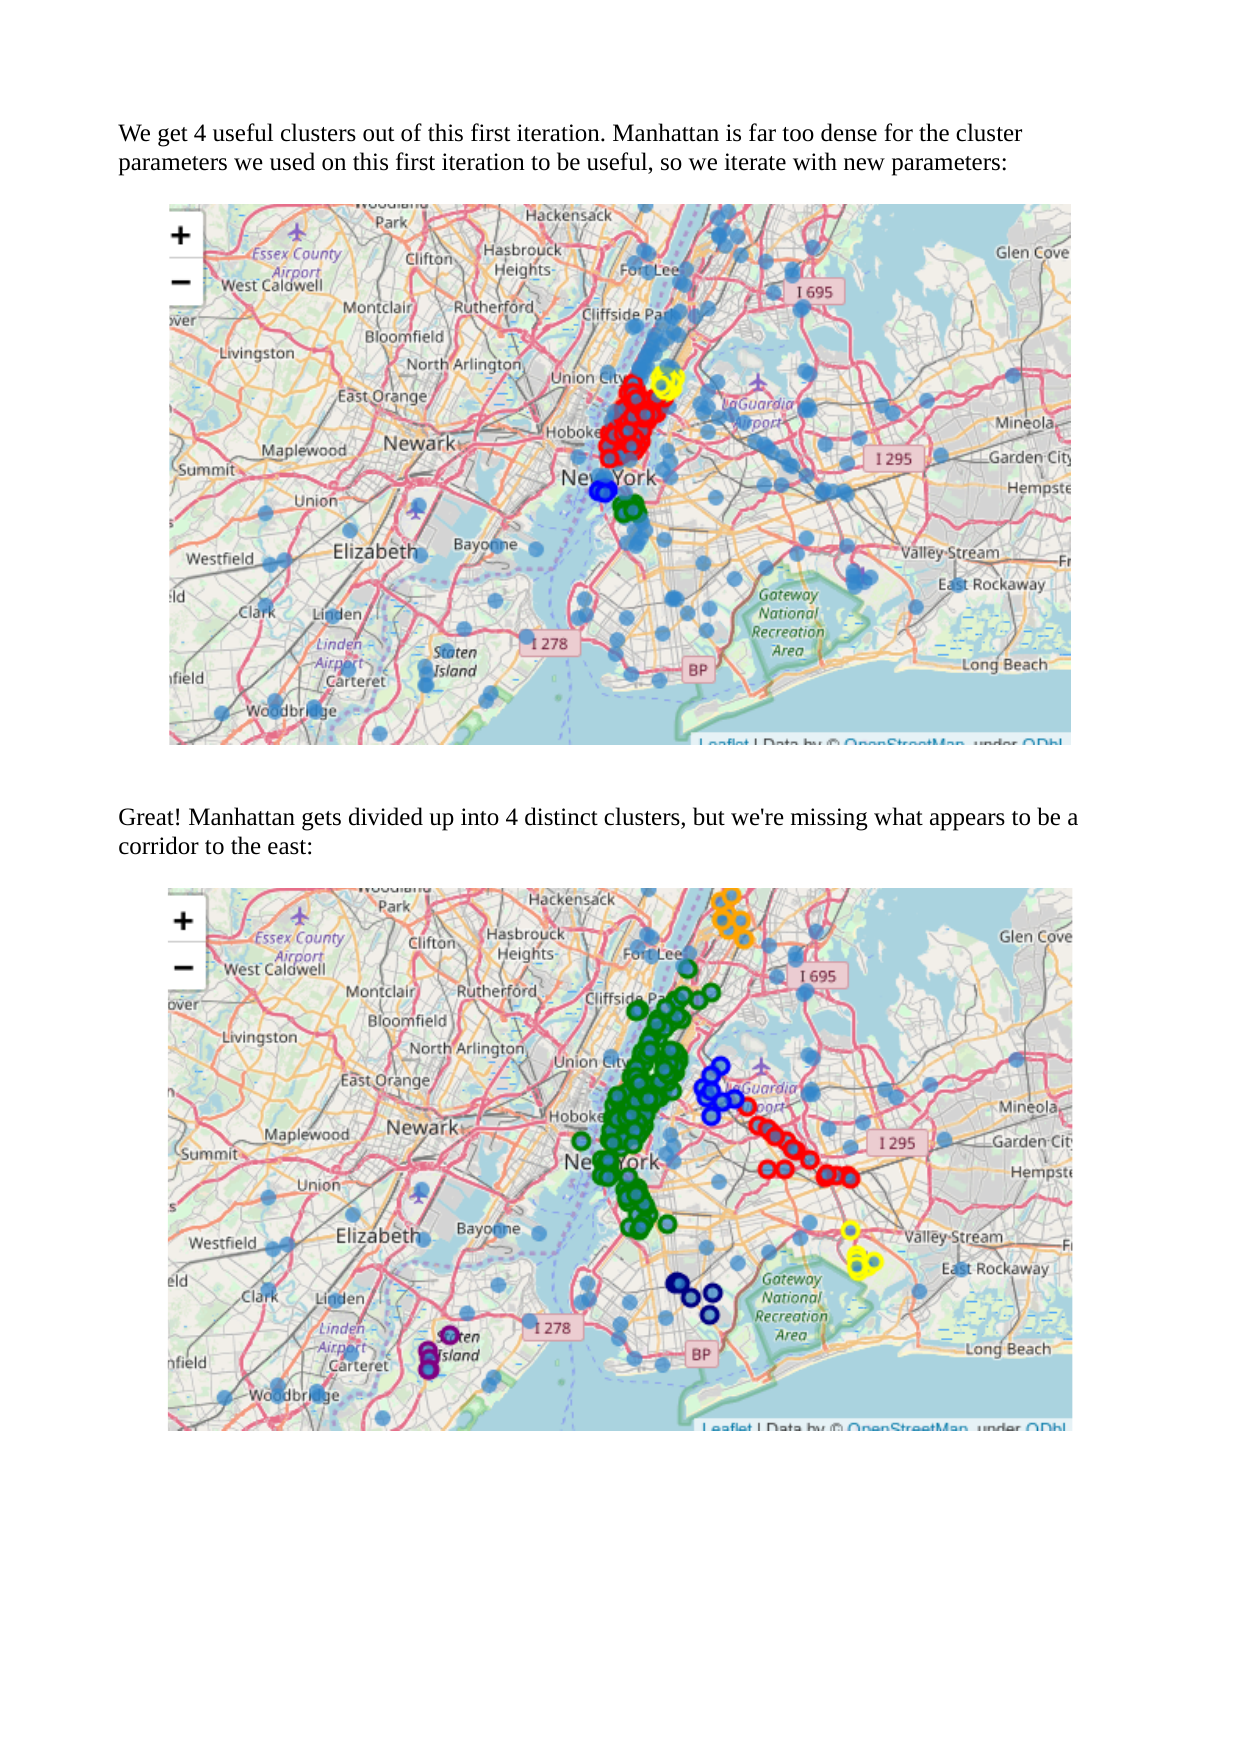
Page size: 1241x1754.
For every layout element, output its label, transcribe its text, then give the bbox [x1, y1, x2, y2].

picture [169, 204, 1071, 745]
text Great! Manhattan gets divided up into 4 distinct clusters, but we're missing what appears to be a corridor to the east: [118, 802, 1122, 860]
text We get 4 useful clusters out of this first iteration. Manhattan is far too dense for the cluster parameters we used on this first iteration to be useful, so we iterate with new parameters: [118, 118, 1122, 176]
picture [167, 888, 1073, 1431]
